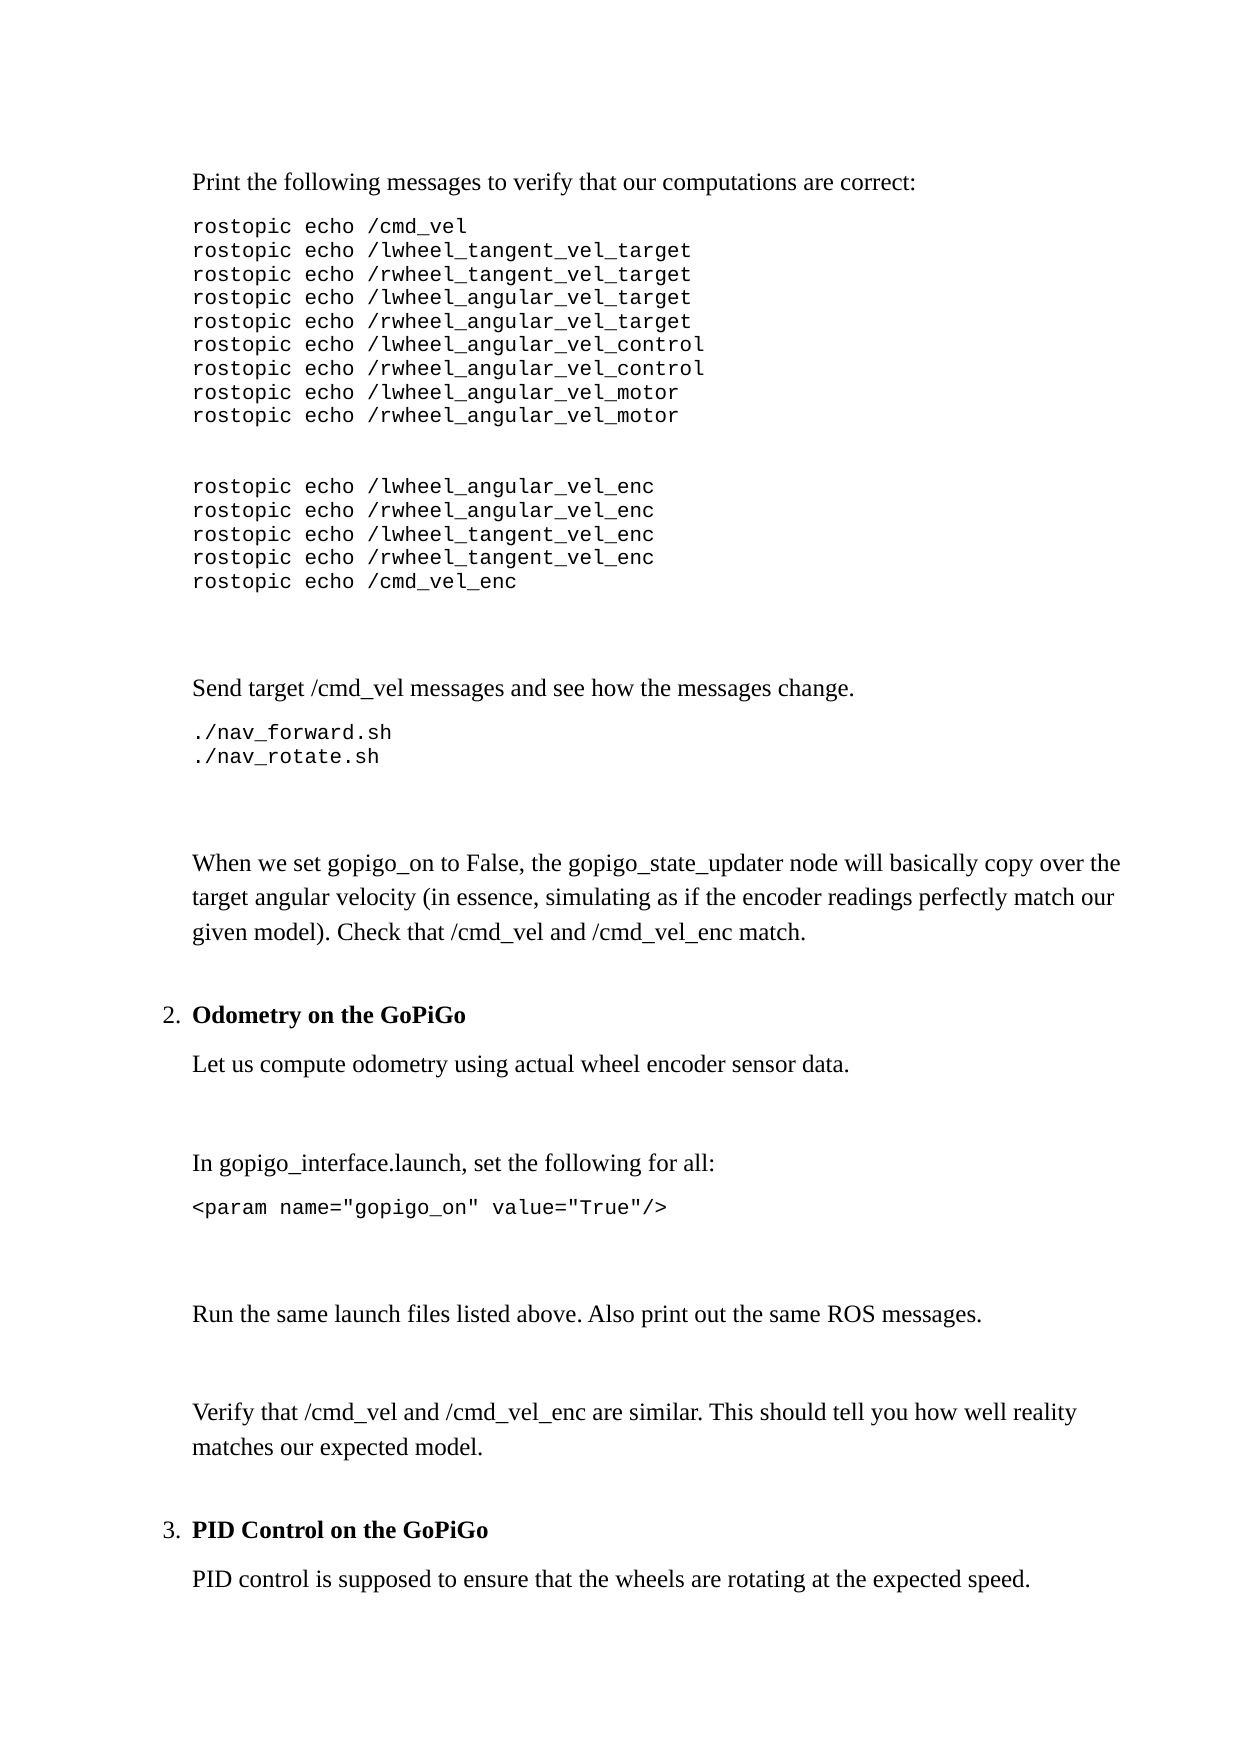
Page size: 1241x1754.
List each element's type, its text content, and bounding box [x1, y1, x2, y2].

list ./nav_forward.sh [162, 722, 1122, 746]
list PID Control on the GoPiGo [162, 1515, 1122, 1544]
list Send target /cmd_vel messages and see how the messages change. [162, 673, 1122, 702]
list rostopic echo /rwheel_angular_vel_target [162, 311, 1122, 334]
list rostopic echo /lwheel_tangent_vel_enc [162, 524, 1122, 547]
list rostopic echo /lwheel_angular_vel_motor [162, 382, 1122, 405]
list In gopigo_interface.launch, set the following for all: [162, 1148, 1122, 1176]
list rostopic echo /rwheel_tangent_vel_target [162, 263, 1122, 287]
list rostopic echo /cmd_vel_enc [162, 571, 1122, 594]
list rostopic echo /cmd_vel [162, 216, 1122, 240]
list rostopic echo /lwheel_angular_vel_target [162, 287, 1122, 311]
list When we set gopigo_on to False, the gopigo_state_updater node will basically copy over the target angular velocity (in essence, simulating as if the encoder readings perfectly match our given model). Check that /cmd_vel and /cmd_vel_enc match. [162, 848, 1122, 946]
list Verify that /cmd_vel and /cmd_vel_enc are similar. This should tell you how well reality matches our expected model. [162, 1397, 1122, 1460]
list ./nav_rotate.sh [162, 746, 1122, 769]
list Odometry on the GoPiGo [162, 1001, 1122, 1029]
list rostopic echo /rwheel_angular_vel_enc [162, 500, 1122, 524]
list rostopic echo /lwheel_angular_vel_control [162, 334, 1122, 358]
list PID control is supposed to ensure that the wheels are rotating at the expected speed. [162, 1564, 1122, 1593]
list rostopic echo /rwheel_angular_vel_motor [162, 405, 1122, 429]
list Let us compute odometry using actual wheel encoder sensor data. [162, 1049, 1122, 1078]
list Run the same launch files listed above. Also print out the same ROS messages. [162, 1299, 1122, 1328]
list <param name="gopigo_on" value="True"/> [162, 1197, 1122, 1220]
list rostopic echo /rwheel_angular_vel_control [162, 358, 1122, 382]
list rostopic echo /rwheel_tangent_vel_enc [162, 547, 1122, 571]
list rostopic echo /lwheel_tangent_vel_target [162, 240, 1122, 263]
list rostopic echo /lwheel_angular_vel_enc [162, 476, 1122, 500]
list Print the following messages to verify that our computations are correct: [162, 167, 1122, 196]
